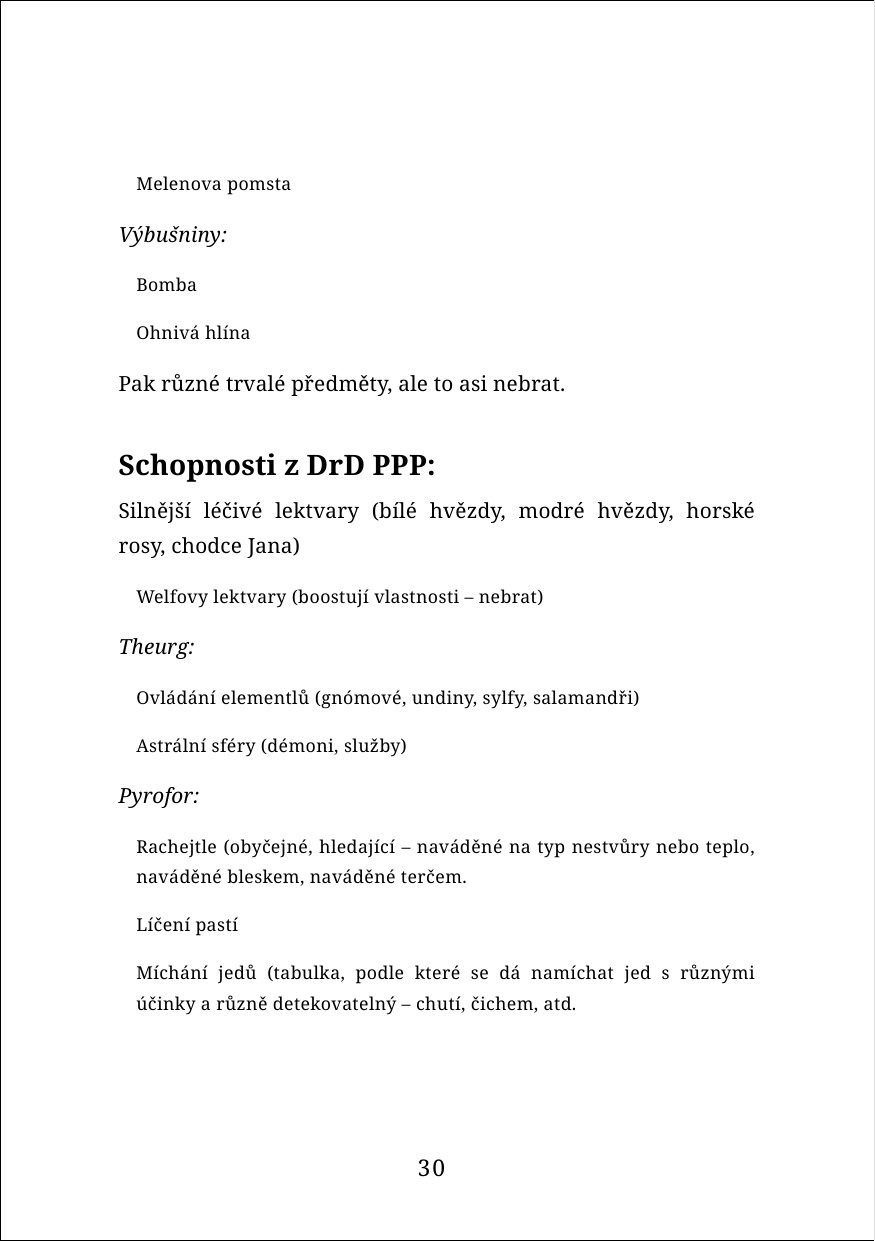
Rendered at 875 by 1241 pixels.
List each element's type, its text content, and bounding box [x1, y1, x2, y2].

text Líčení pastí [136, 913, 756, 937]
subtitle Schopnosti z DrD PPP: [118, 446, 756, 484]
text Pyrofor: [118, 781, 756, 810]
text Silnější léčivé lektvary (bílé hvězdy, modré hvězdy, horské rosy, chodce Jana) [118, 496, 756, 560]
text Ohnivá hlína [136, 321, 756, 345]
text Welfovy lektvary (boostují vlastnosti – nebrat) [136, 584, 756, 609]
text Míchání jedů (tabulka, podle které se dá namíchat jed s různými účinky a různě detekovatelný – chutí, čichem, atd. [136, 961, 756, 1015]
text Bomba [136, 273, 756, 297]
text Theurg: [118, 632, 756, 661]
text Ovládání elementlů (gnómové, undiny, sylfy, salamandři) [136, 686, 756, 710]
text Astrální sféry (démoni, služby) [136, 733, 756, 758]
text Melenova pomsta [136, 172, 756, 196]
text Pak různé trvalé předměty, ale to asi nebrat. [118, 369, 756, 397]
text Výbušniny: [118, 220, 756, 248]
text Rachejtle (obyčejné, hledající – naváděné na typ nestvůry nebo teplo, naváděné bleskem, naváděné terčem. [136, 835, 756, 889]
